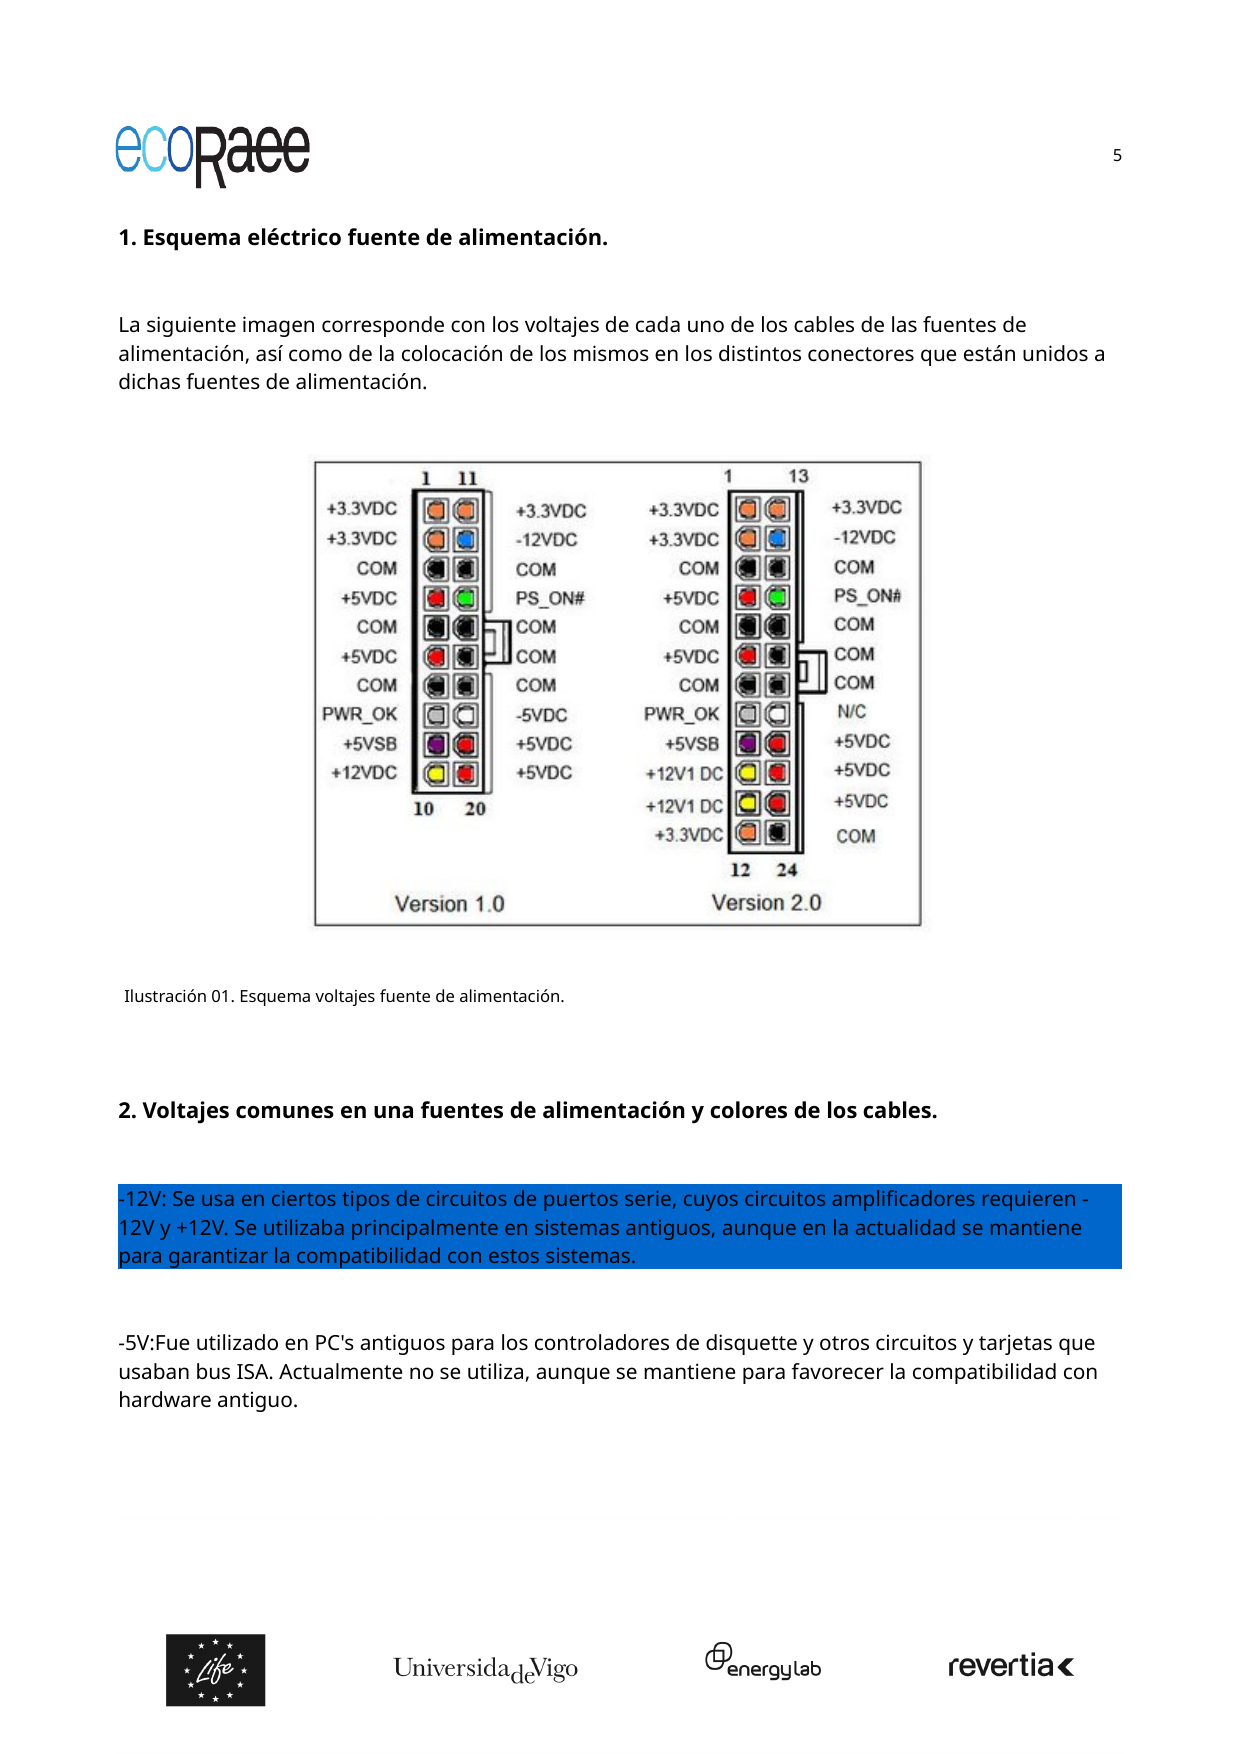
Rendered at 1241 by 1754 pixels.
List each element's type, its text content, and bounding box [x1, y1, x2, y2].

text 1. Esquema eléctrico fuente de alimentación. [118, 221, 1122, 251]
text -12V: Se usa en ciertos tipos de circuitos de puertos serie, cuyos circuitos amplificadores requieren -12V y +12V. Se utilizaba principalmente en sistemas antiguos, aunque en la actualidad se mantiene para garantizar la compatibilidad con estos sistemas. [118, 1184, 1122, 1269]
text La siguiente imagen corresponde con los voltajes de cada uno de los cables de las fuentes de alimentación, así como de la colocación de los mismos en los distintos conectores que están unidos a dichas fuentes de alimentación. [118, 310, 1122, 396]
text 2. Voltajes comunes en una fuentes de alimentación y colores de los cables. [118, 1095, 1122, 1125]
picture [307, 454, 933, 939]
text Ilustración 01. Esquema voltajes fuente de alimentación. [124, 985, 1122, 1008]
picture [114, 124, 311, 190]
picture [118, 1514, 1123, 1754]
text -5V:Fue utilizado en PC's antiguos para los controladores de disquette y otros circuitos y tarjetas que usaban bus ISA. Actualmente no se utiliza, aunque se mantiene para favorecer la compatibilidad con hardware antiguo. [118, 1328, 1122, 1442]
